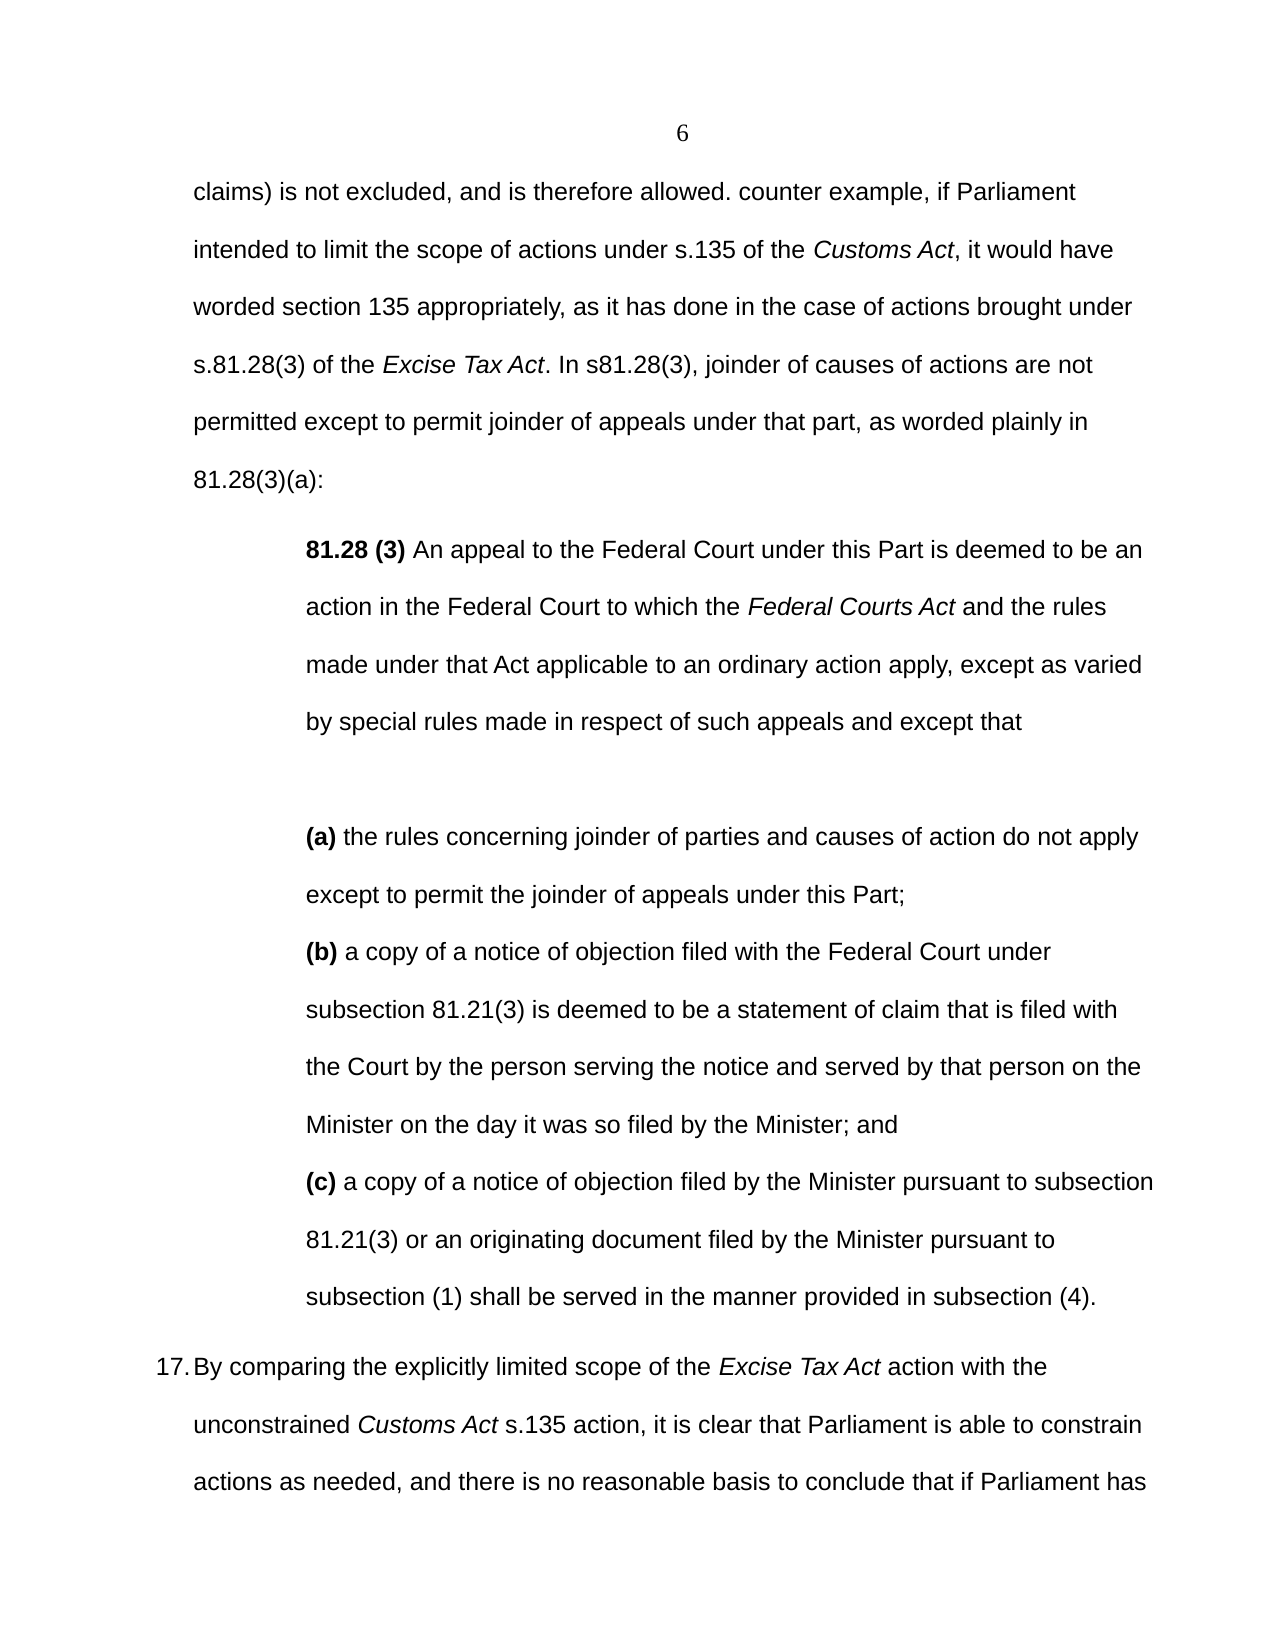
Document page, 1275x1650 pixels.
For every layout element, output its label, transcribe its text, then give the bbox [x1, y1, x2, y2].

subtitle 81.28 (3) An appeal to the Federal Court under this Part is deemed to be an action in the Federal Court to which the Federal Courts Act and the rules made under that Act applicable to an ordinary action apply, except as varied by special rules made in respect of such appeals and except that (a) the rules concerning joinder of parties and causes of action do not apply except to permit the joinder of appeals under this Part; (b) a copy of a notice of objection filed with the Federal Court under subsection 81.21(3) is deemed to be a statement of claim that is filed with the Court by the person serving the notice and served by that person on the Minister on the day it was so filed by the Minister; and (c) a copy of a notice of objection filed by the Minister pursuant to subsection 81.21(3) or an originating document filed by the Minister pursuant to subsection (1) shall be served in the manner provided in subsection (4). [268, 534, 1157, 1311]
subtitle claims) is not excluded, and is therefore allowed. counter example, if Parliament intended to limit the scope of actions under s.135 of the Customs Act, it would have worded section 135 appropriately, as it has done in the case of actions brought under s.81.28(3) of the Excise Tax Act. In s81.28(3), joinder of causes of actions are not permitted except to permit joinder of appeals under that part, as worded plainly in 81.28(3)(a): [156, 177, 1157, 493]
subtitle By comparing the explicitly limited scope of the Excise Tax Act action with the unconstrained Customs Act s.135 action, it is clear that Parliament is able to constrain actions as needed, and there is no reasonable basis to conclude that if Parliament has [156, 1352, 1157, 1496]
